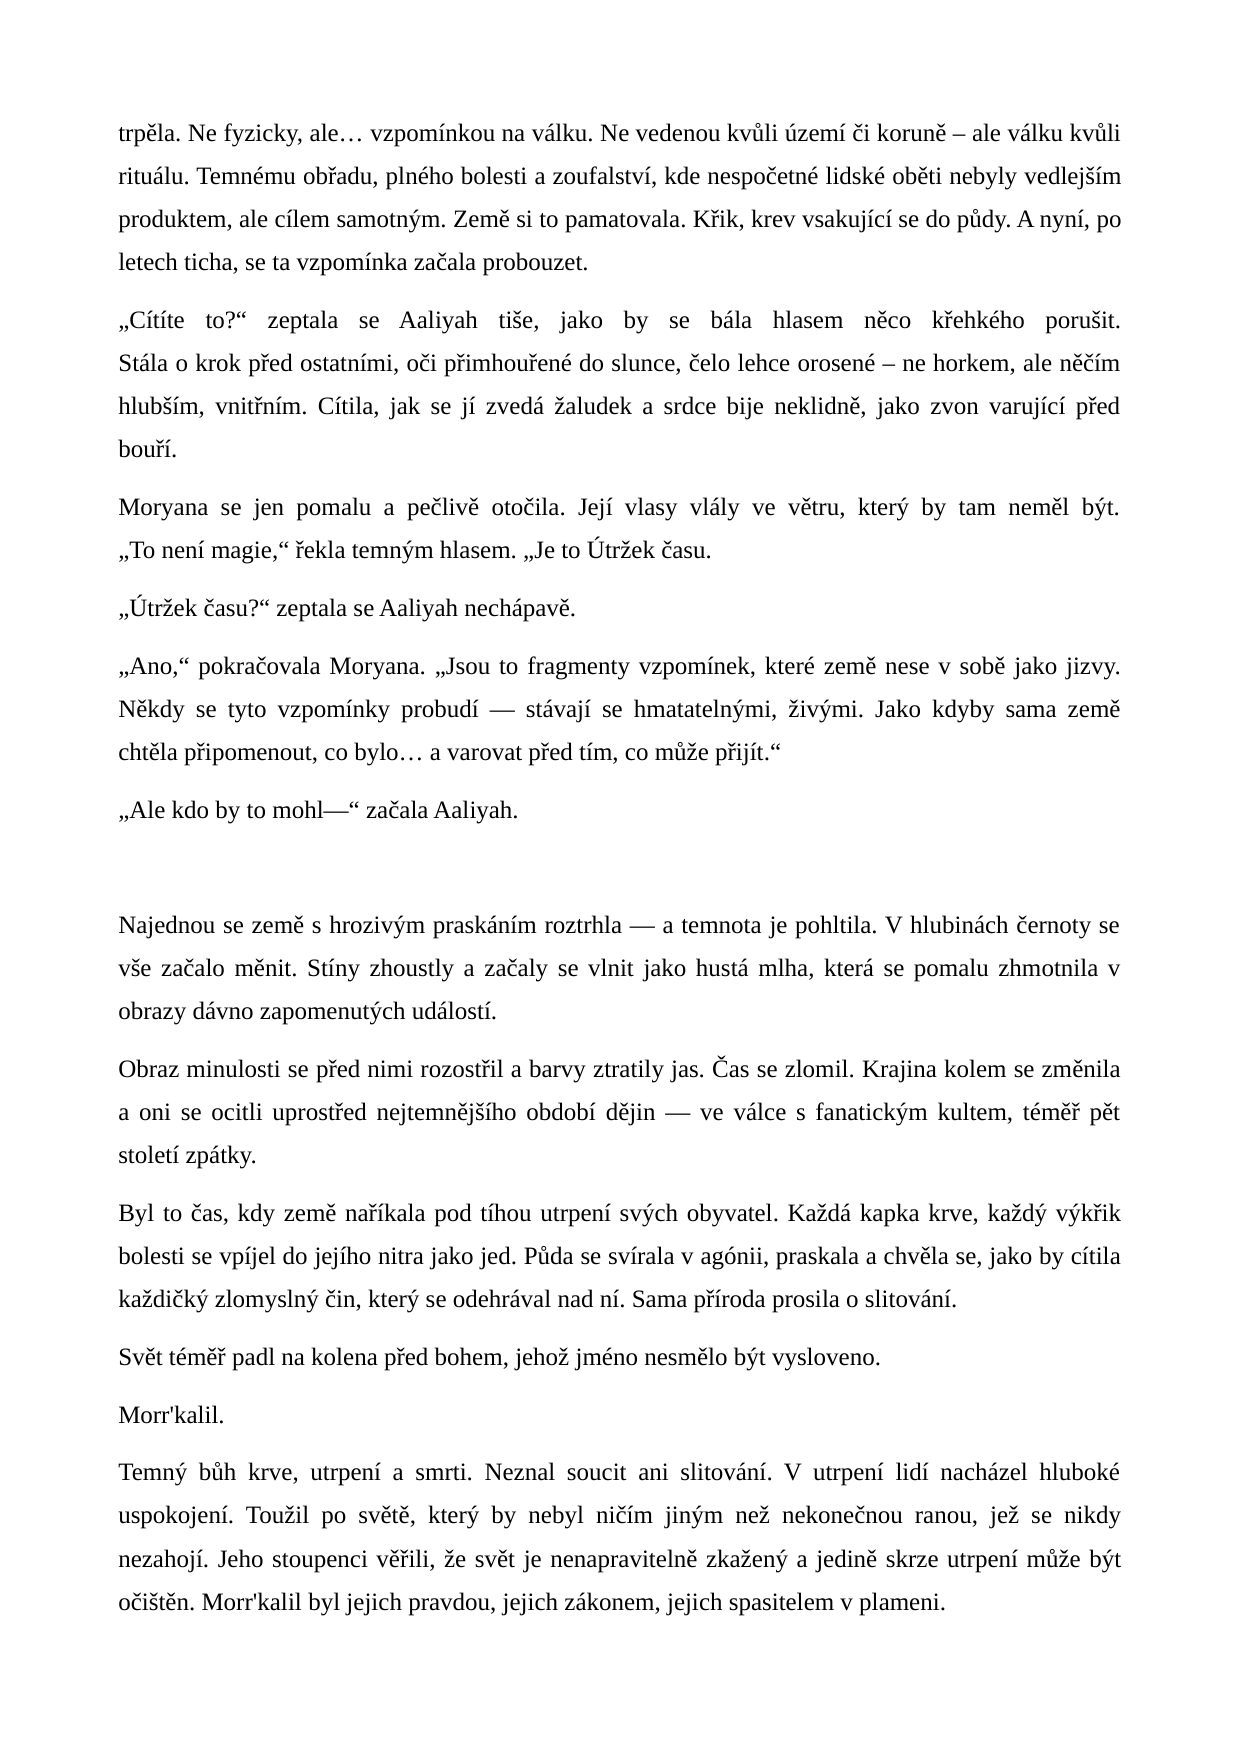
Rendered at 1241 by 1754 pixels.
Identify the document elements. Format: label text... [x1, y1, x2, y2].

text trpěla. Ne fyzicky, ale… vzpomínkou na válku. Ne vedenou kvůli území či koruně – ale válku kvůli rituálu. Temnému obřadu, plného bolesti a zoufalství, kde nespočetné lidské oběti nebyly vedlejším produktem, ale cílem samotným. Země si to pamatovala. Křik, krev vsakující se do půdy. A nyní, po letech ticha, se ta vzpomínka začala probouzet. [118, 118, 1122, 276]
text Byl to čas, kdy země naříkala pod tíhou utrpení svých obyvatel. Každá kapka krve, každý výkřik bolesti se vpíjel do jejího nitra jako jed. Půda se svírala v agónii, praskala a chvěla se, jako by cítila každičký zlomyslný čin, který se odehrával nad ní. Sama příroda prosila o slitování. [118, 1198, 1122, 1313]
text Temný bůh krve, utrpení a smrti. Neznal soucit ani slitování. V utrpení lidí nacházel hluboké uspokojení. Toužil po světě, který by nebyl ničím jiným než nekonečnou ranou, jež se nikdy nezahojí. Jeho stoupenci věřili, že svět je nenapravitelně zkažený a jedině skrze utrpení může být očištěn. Morr'kalil byl jejich pravdou, jejich zákonem, jejich spasitelem v plameni. [118, 1457, 1122, 1616]
text Najednou se země s hrozivým praskáním roztrhla — a temnota je pohltila. V hlubinách černoty se vše začalo měnit. Stíny zhoustly a začaly se vlnit jako hustá mlha, která se pomalu zhmotnila v obrazy dávno zapomenutých událostí. [118, 910, 1122, 1025]
text „Cítíte to?“ zeptala se Aaliyah tiše, jako by se bála hlasem něco křehkého porušit. Stála o krok před ostatními, oči přimhouřené do slunce, čelo lehce orosené – ne horkem, ale něčím hlubším, vnitřním. Cítila, jak se jí zvedá žaludek a srdce bije neklidně, jako zvon varující před bouří. [118, 305, 1122, 463]
text „Útržek času?“ zeptala se Aaliyah nechápavě. [118, 593, 1122, 622]
text Morr'kalil. [118, 1400, 1122, 1428]
text Obraz minulosti se před nimi rozostřil a barvy ztratily jas. Čas se zlomil. Krajina kolem se změnila a oni se ocitli uprostřed nejtemnějšího období dějin — ve válce s fanatickým kultem, téměř pět století zpátky. [118, 1054, 1122, 1169]
text Moryana se jen pomalu a pečlivě otočila. Její vlasy vlály ve větru, který by tam neměl být. „To není magie,“ řekla temným hlasem. „Je to Útržek času. [118, 492, 1122, 564]
text „Ale kdo by to mohl—“ začala Aaliyah. [118, 795, 1122, 823]
text Svět téměř padl na kolena před bohem, jehož jméno nesmělo být vysloveno. [118, 1342, 1122, 1371]
text „Ano,“ pokračovala Moryana. „Jsou to fragmenty vzpomínek, které země nese v sobě jako jizvy. Někdy se tyto vzpomínky probudí — stávají se hmatatelnými, živými. Jako kdyby sama země chtěla připomenout, co bylo… a varovat před tím, co může přijít.“ [118, 651, 1122, 766]
